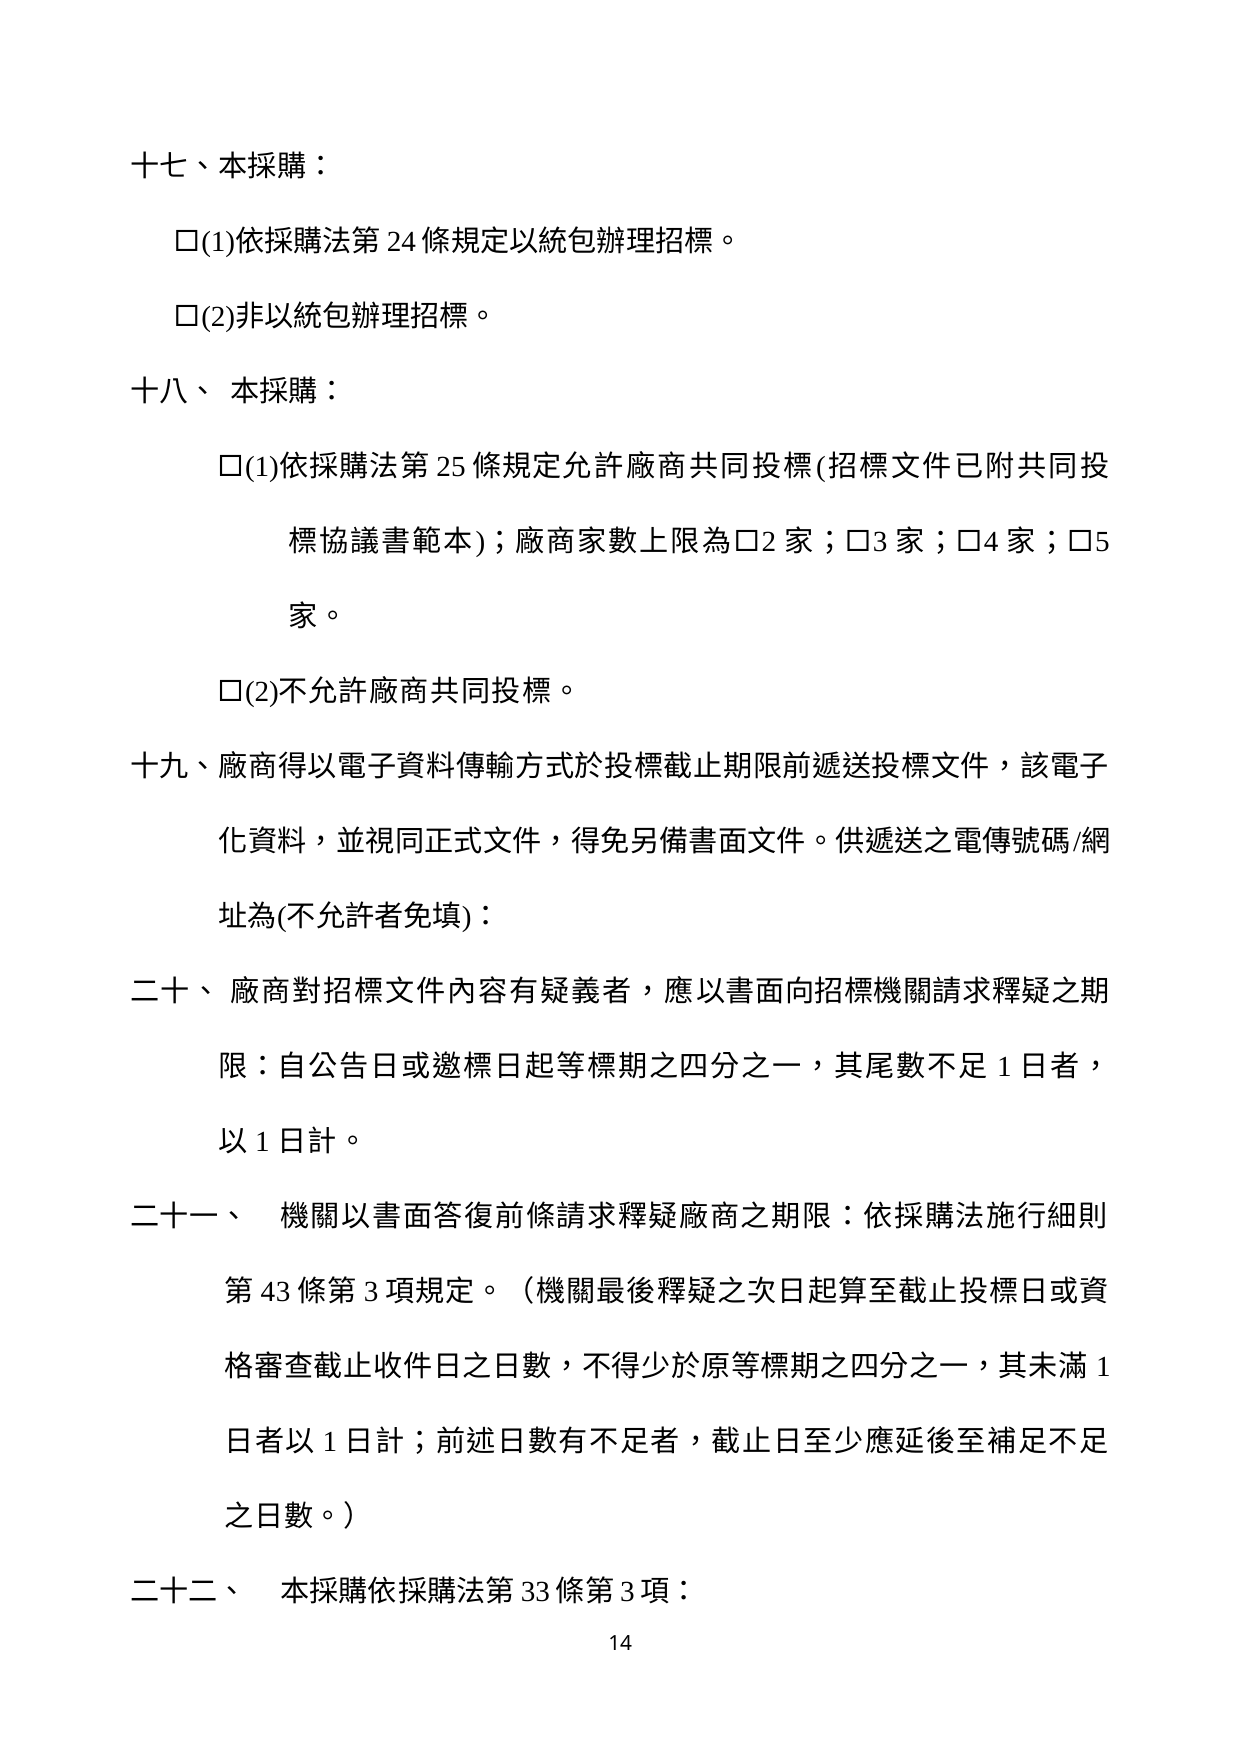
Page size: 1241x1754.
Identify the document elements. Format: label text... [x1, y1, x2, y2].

list 本採購： [130, 126, 1110, 201]
list 廠商得以電子資料傳輸方式於投標截止期限前遞送投標文件，該電子化資料，並視同正式文件，得免另備書面文件。供遞送之電傳號碼/網址為(不允許者免填)： [130, 726, 1110, 951]
list 本採購： [130, 351, 1110, 426]
list 本採購依採購法第33條第3項： [130, 1551, 1110, 1626]
list 機關以書面答復前條請求釋疑廠商之期限：依採購法施行細則第43條第3項規定。（機關最後釋疑之次日起算至截止投標日或資格審查截止收件日之日數，不得少於原等標期之四分之一，其未滿1日者以1日計；前述日數有不足者，截止日至少應延後至補足不足之日數。） [130, 1176, 1110, 1551]
list 廠商對招標文件內容有疑義者，應以書面向招標機關請求釋疑之期限：自公告日或邀標日起等標期之四分之一，其尾數不足1日者，以1日計。 [130, 951, 1110, 1176]
text (1)依採購法第25條規定允許廠商共同投標(招標文件已附共同投標協議書範本)；廠商家數上限為2家；3家；4家；5家。 [217, 426, 1110, 651]
text (1)依採購法第24條規定以統包辦理招標。 [130, 201, 1110, 276]
text (2)非以統包辦理招標。 [130, 276, 1110, 351]
text (2)不允許廠商共同投標。 [217, 651, 1110, 726]
